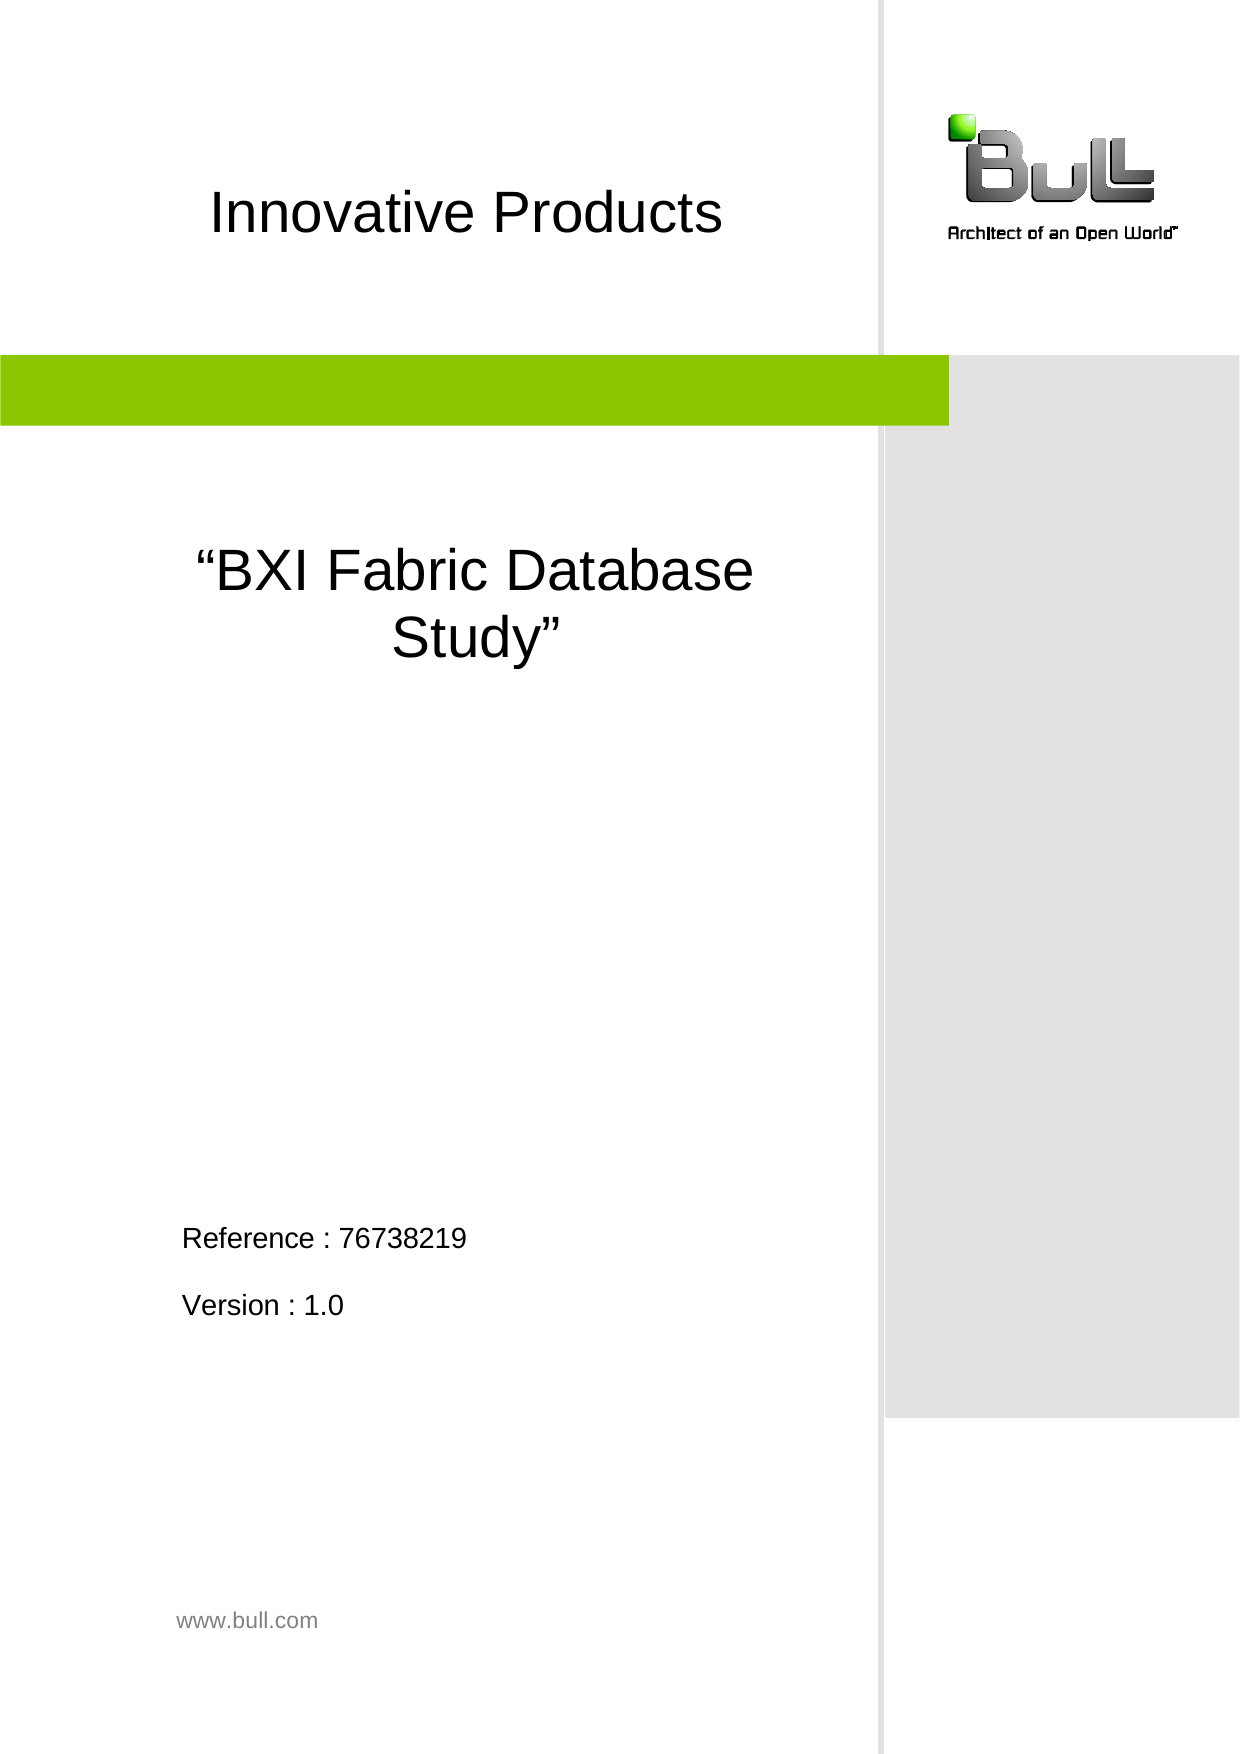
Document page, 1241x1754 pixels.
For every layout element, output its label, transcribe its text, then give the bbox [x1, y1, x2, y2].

text Reference : 76738219 [152, 1221, 877, 1254]
text “BXI Fabric Database Study” [158, 535, 794, 670]
text Innovative Products [149, 177, 785, 245]
text Version : 1.0 [152, 1288, 877, 1322]
